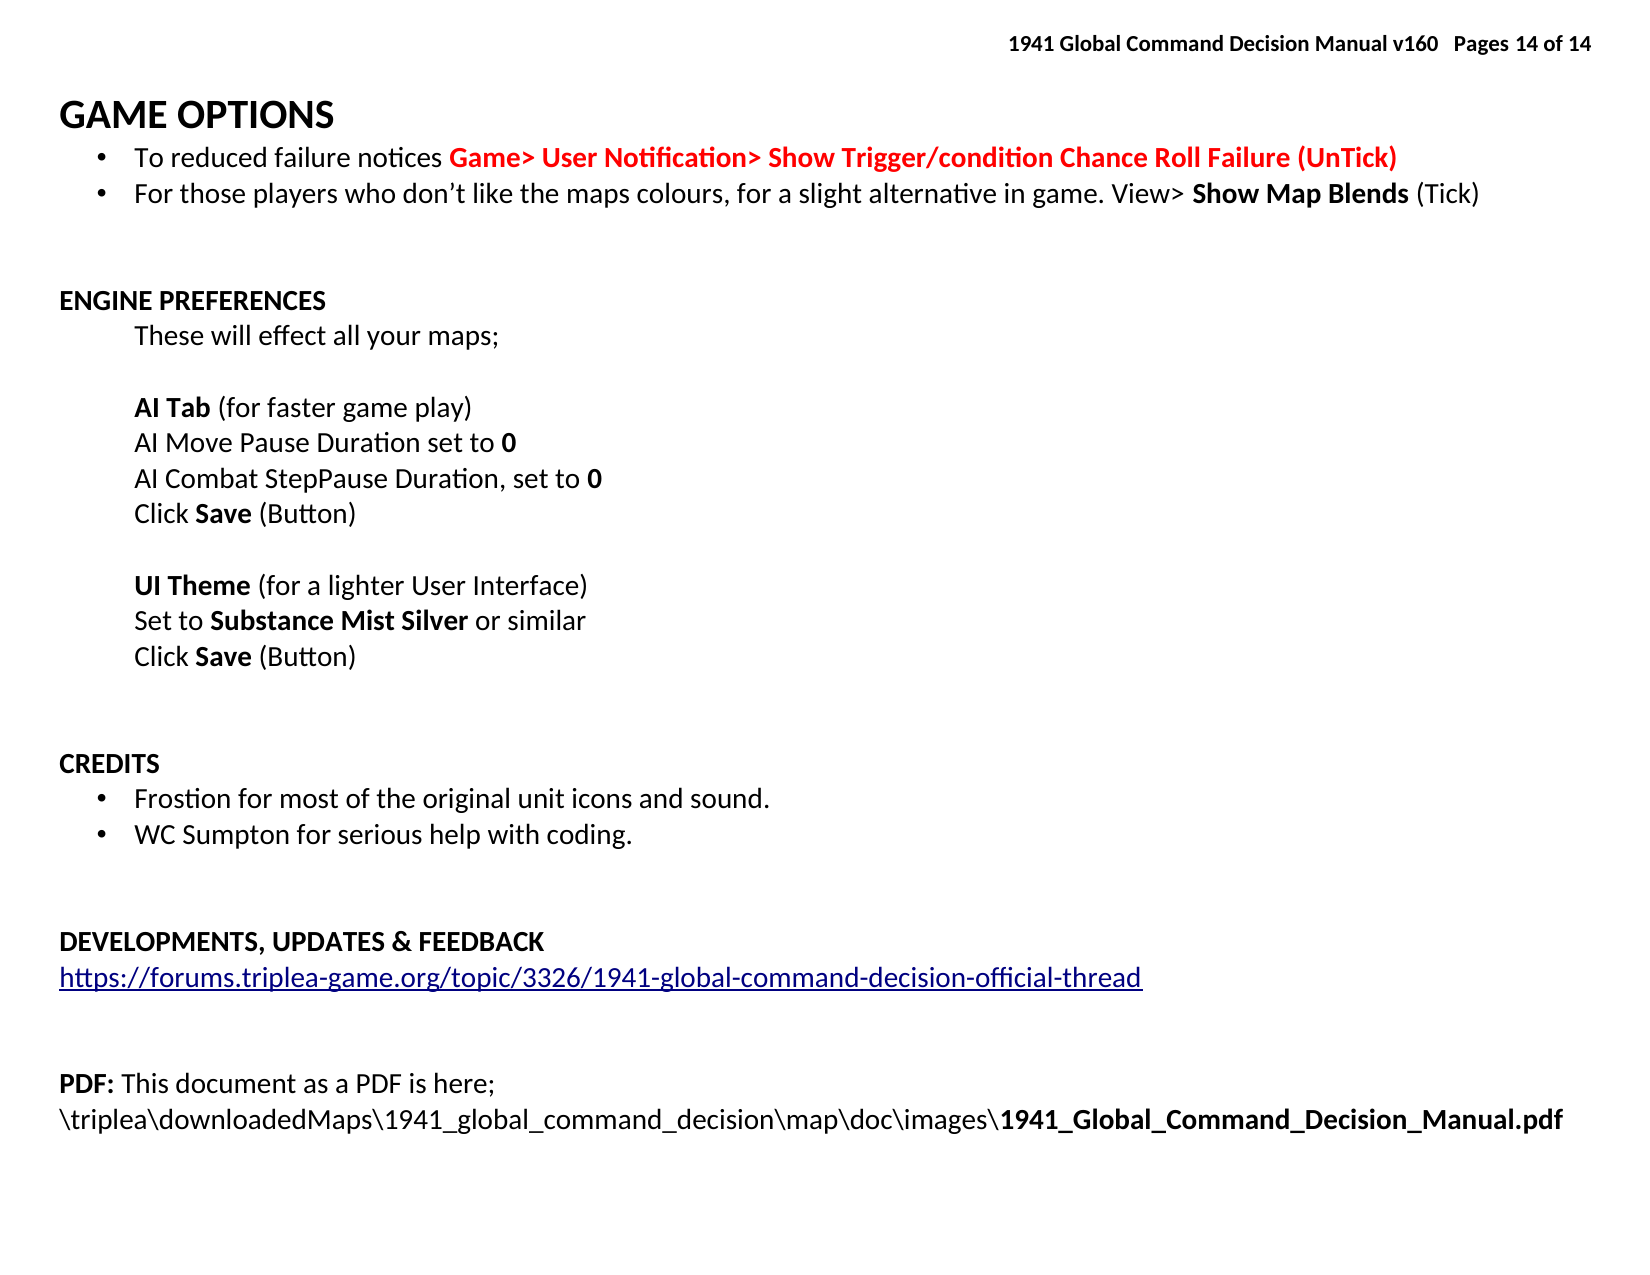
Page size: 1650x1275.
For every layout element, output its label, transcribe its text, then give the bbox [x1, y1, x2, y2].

text CREDITS [59, 745, 1591, 781]
text AI Tab (for faster game play) [134, 389, 1591, 424]
text UI Theme (for a lighter User Interface) [134, 567, 1591, 602]
text Click Save (Button) [134, 496, 1591, 531]
text \triplea\downloadedMaps\1941_global_command_decision\map\doc\images\1941_Global_Command_Decision_Manual.pdf [59, 1101, 1591, 1137]
text These will effect all your maps; [59, 317, 1591, 353]
text GAME OPTIONS [59, 88, 1591, 139]
text AI Move Pause Duration set to 0 [134, 424, 1591, 460]
text PDF: This document as a PDF is here; [59, 1066, 1591, 1101]
text Set to Substance Mist Silver or similar [134, 602, 1591, 638]
list ENGINE PREFERENCES [59, 282, 1591, 317]
list For those players who don’t like the maps colours, for a slight alternative in game. View> Show Map Blends (Tick) [97, 175, 1591, 211]
list To reduced failure notices Game> User Notification> Show Trigger/condition Chance Roll Failure (UnTick) [97, 139, 1591, 175]
text https://forums.triplea-game.org/topic/3326/1941-global-command-decision-official-thread [59, 959, 1591, 994]
text Click Save (Button) [134, 638, 1591, 674]
list WC Sumpton for serious help with coding. [97, 816, 1591, 852]
list Frostion for most of the original unit icons and sound. [97, 781, 1591, 816]
text DEVELOPMENTS, UPDATES & FEEDBACK [59, 923, 1591, 959]
text AI Combat StepPause Duration, set to 0 [134, 460, 1591, 496]
